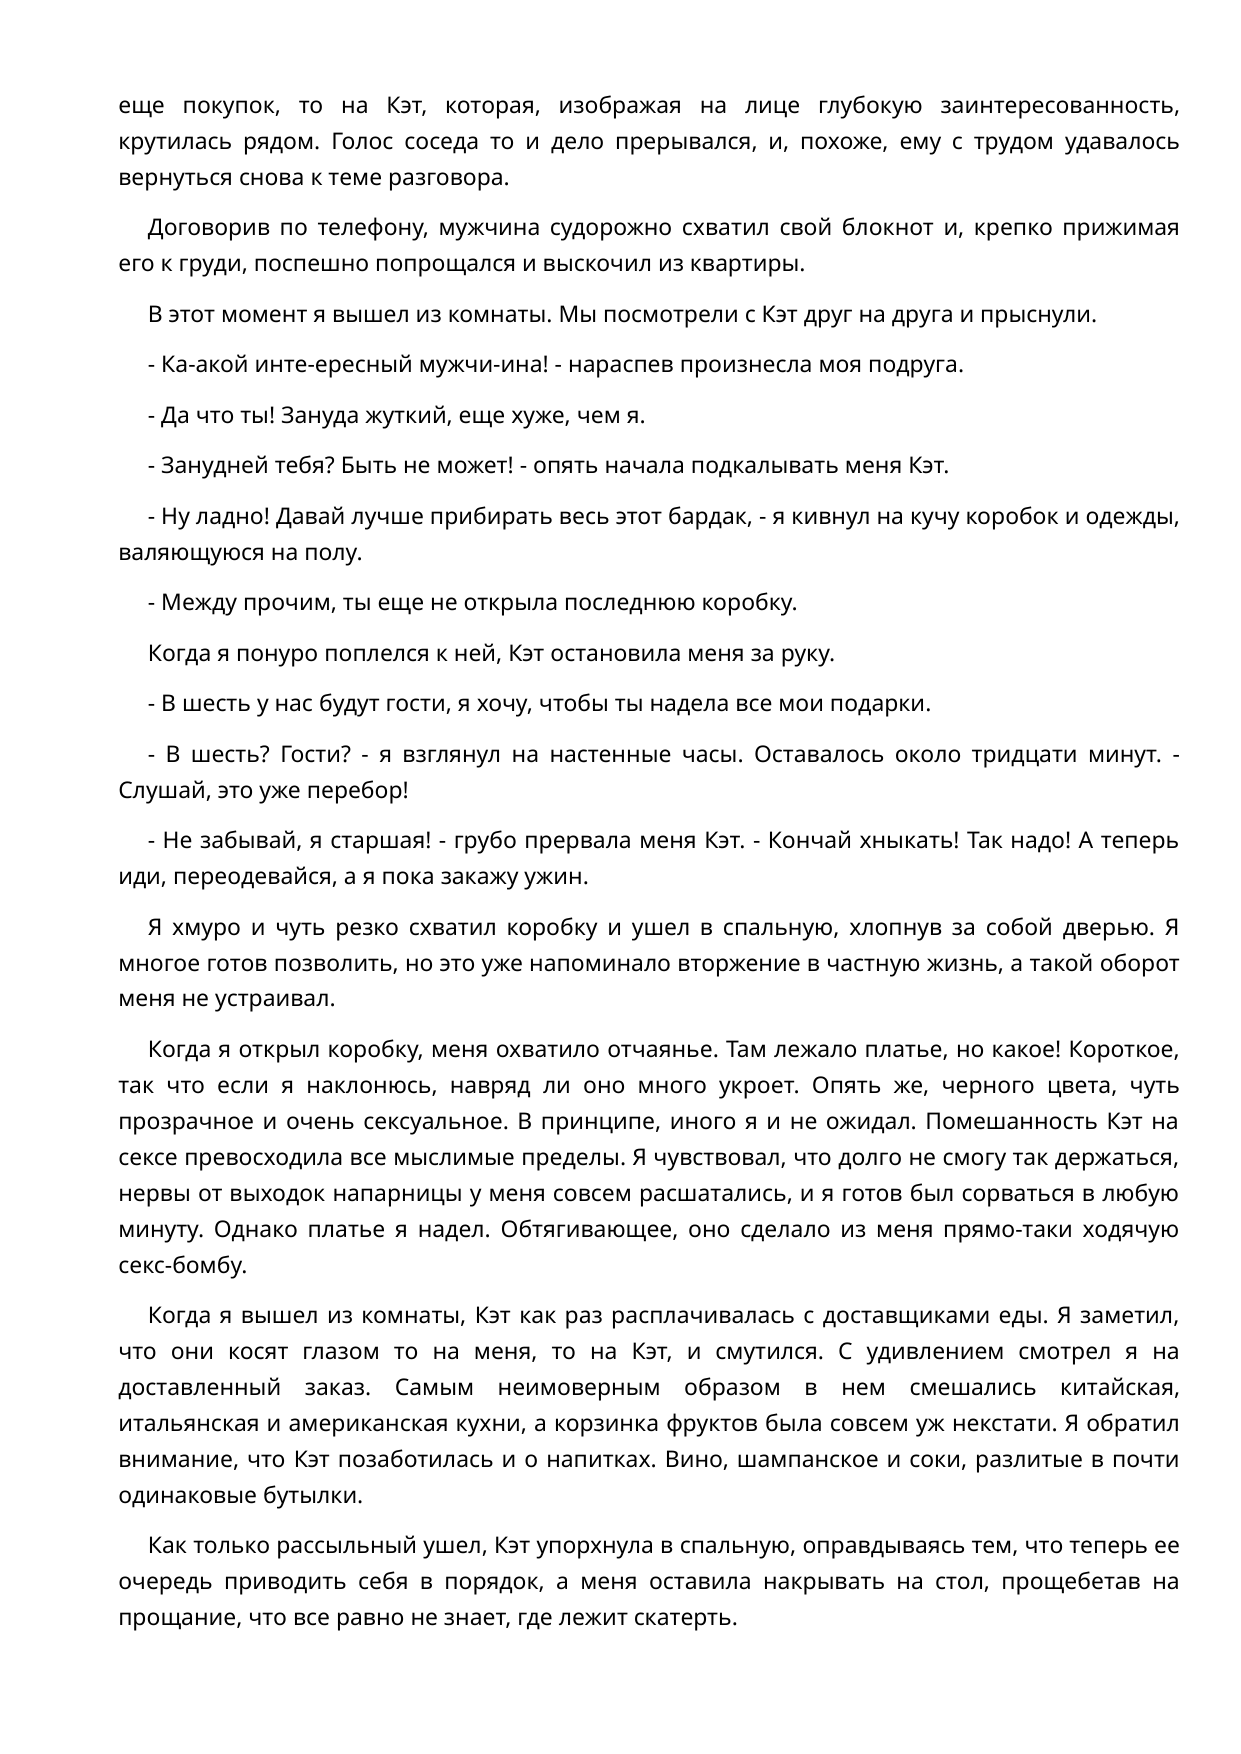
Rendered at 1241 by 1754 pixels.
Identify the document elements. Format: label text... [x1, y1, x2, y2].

text - В шесть у нас будут гости, я хочу, чтобы ты надела все мои подарки. [118, 687, 1181, 718]
text - Ну ладно! Давай лучше прибирать весь этот бардак, - я кивнул на кучу коробок и одежды, валяющуюся на полу. [118, 499, 1181, 567]
text Я хмуро и чуть резко схватил коробку и ушел в спальную, хлопнув за собой дверью. Я многое готов позволить, но это уже напоминало вторжение в частную жизнь, а такой оборот меня не устраивал. [118, 911, 1181, 1014]
text Как только рассыльный ушел, Кэт упорхнула в спальную, оправдываясь тем, что теперь ее очередь приводить себя в порядок, а меня оставила накрывать на стол, прощебетав на прощание, что все равно не знает, где лежит скатерть. [118, 1529, 1181, 1632]
text - В шесть? Гости? - я взглянул на настенные часы. Оставалось около тридцати минут. - Слушай, это уже перебор! [118, 738, 1181, 805]
text Когда я вышел из комнаты, Кэт как раз расплачивалась с доставщиками еды. Я заметил, что они косят глазом то на меня, то на Кэт, и смутился. С удивлением смотрел я на доставленный заказ. Самым неимоверным образом в нем смешались китайская, итальянская и американская кухни, а корзинка фруктов была совсем уж некстати. Я обратил внимание, что Кэт позаботилась и о напитках. Вино, шампанское и соки, разлитые в почти одинаковые бутылки. [118, 1299, 1181, 1510]
text еще покупок, то на Кэт, которая, изображая на лице глубокую заинтересованность, крутилась рядом. Голос соседа то и дело прерывался, и, похоже, ему с трудом удавалось вернуться снова к теме разговора. [118, 89, 1181, 192]
text - Между прочим, ты еще не открыла последнюю коробку. [118, 586, 1181, 617]
text В этот момент я вышел из комнаты. Мы посмотрели с Кэт друг на друга и прыснули. [118, 297, 1181, 329]
text Договорив по телефону, мужчина судорожно схватил свой блокнот и, крепко прижимая его к груди, поспешно попрощался и выскочил из квартиры. [118, 211, 1181, 278]
text - Да что ты! Зануда жуткий, еще хуже, чем я. [118, 398, 1181, 430]
text - Не забывай, я старшая! - грубо прервала меня Кэт. - Кончай хныкать! Так надо! А теперь иди, переодевайся, а я пока закажу ужин. [118, 824, 1181, 891]
text - Ка-акой инте-ересный мужчи-ина! - нараспев произнесла моя подруга. [118, 348, 1181, 379]
text - Занудней тебя? Быть не может! - опять начала подкалывать меня Кэт. [118, 449, 1181, 480]
text Когда я понуро поплелся к ней, Кэт остановила меня за руку. [118, 637, 1181, 668]
text Когда я открыл коробку, меня охватило отчаянье. Там лежало платье, но какое! Короткое, так что если я наклонюсь, навряд ли оно много укроет. Опять же, черного цвета, чуть прозрачное и очень сексуальное. В принципе, иного я и не ожидал. Помешанность Кэт на сексе превосходила все мыслимые пределы. Я чувствовал, что долго не смогу так держаться, нервы от выходок напарницы у меня совсем расшатались, и я готов был сорваться в любую минуту. Однако платье я надел. Обтягивающее, оно сделало из меня прямо-таки ходячую секс-бомбу. [118, 1033, 1181, 1280]
